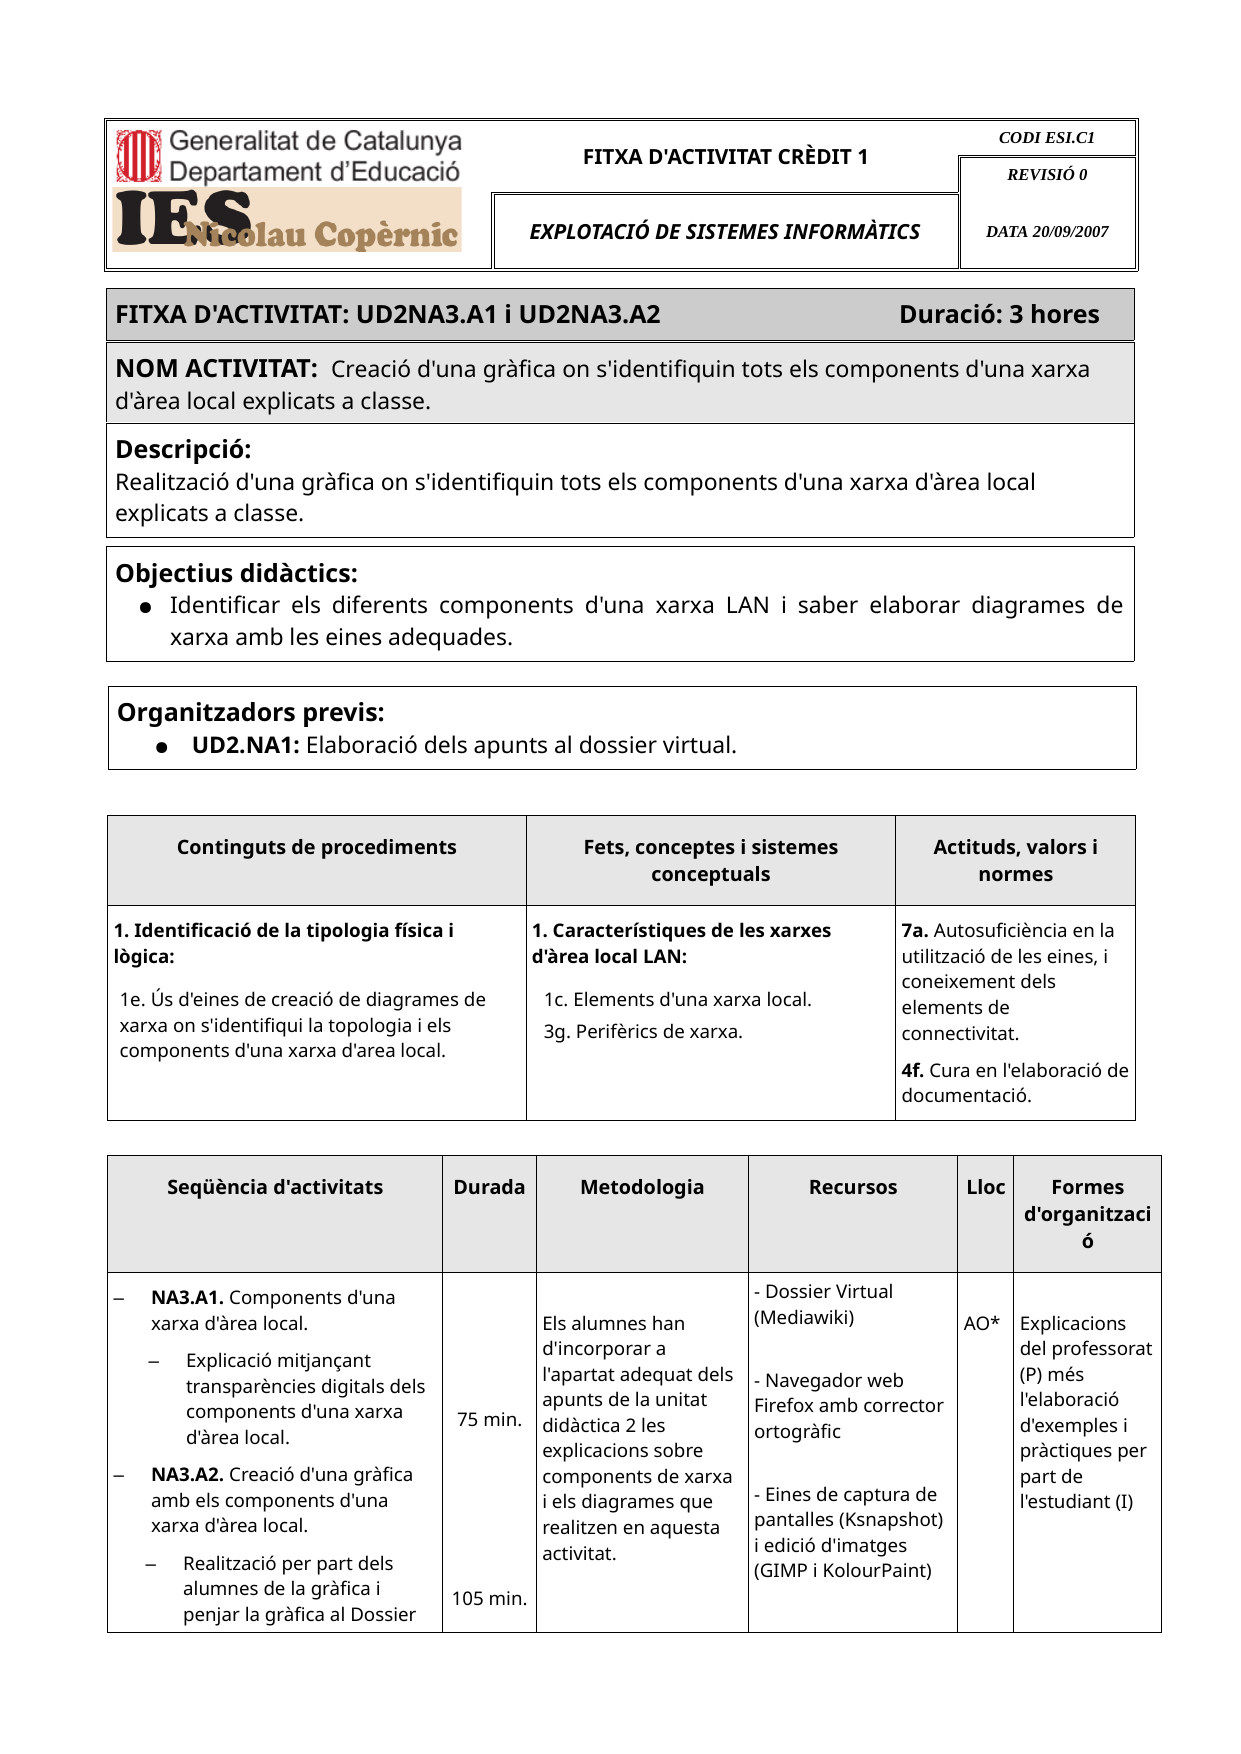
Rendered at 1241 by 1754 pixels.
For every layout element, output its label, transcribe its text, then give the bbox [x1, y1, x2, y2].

table_header Durada [443, 1156, 536, 1272]
table_header Continguts de procediments [108, 816, 526, 905]
text NOM ACTIVITAT: Creació d'una gràfica on s'identifiquin tots els components d'una xarxa d'àrea local explicats a classe. [115, 351, 1125, 416]
table_header Lloc [958, 1156, 1013, 1272]
table_cell 1. Característiques de les xarxes d'àrea local LAN: 1c. Elements d'una xarxa local. 3g. Perifèrics de xarxa. [527, 906, 895, 1120]
table_cell NA3.A1. Components d'una xarxa d'àrea local. Explicació mitjançant transparències digitals dels components d'una xarxa d'àrea local. NA3.A2. Creació d'una gràfica amb els components d'una xarxa d'àrea local. Realització per part dels alumnes de la gràfica i penjar la gràfica al Dossier [108, 1273, 442, 1632]
text Organitzadors previs: [117, 695, 1127, 729]
table_header Recursos [749, 1156, 957, 1272]
table_cell 75 min. 105 min. [443, 1273, 536, 1632]
table_cell Explicacions del professorat (P) més l'elaboració d'exemples i pràctiques per part de l'estudiant (I) [1014, 1273, 1161, 1632]
table_header [107, 121, 492, 268]
list UD2.NA1: Elaboració dels apunts al dossier virtual. [154, 729, 1127, 760]
table_header Formes d'organització [1014, 1156, 1161, 1272]
table_header FITXA D'ACTIVITAT CRÈDIT 1 [493, 121, 959, 192]
table_header Fets, conceptes i sistemes conceptuals [527, 816, 895, 905]
table_cell 1. Identificació de la tipologia física i lògica: 1e. Ús d'eines de creació de diagrames de xarxa on s'identifiqui la topologia i els components d'una xarxa d'area local. [108, 906, 526, 1120]
table_cell DATA 20/09/2007 [961, 192, 1135, 268]
table_header Metodologia [537, 1156, 748, 1272]
table_header CODI ESI.C1 [959, 121, 1135, 155]
table_cell - Dossier Virtual (Mediawiki) - Navegador web Firefox amb corrector ortogràfic - Eines de captura de pantalles (Ksnapshot) i edició d'imatges (GIMP i KolourPaint) [749, 1273, 957, 1632]
table_header Seqüència d'activitats [108, 1156, 442, 1272]
text FITXA D'ACTIVITAT: UD2NA3.A1 i UD2NA3.A2 Duració: 3 hores [115, 297, 1125, 331]
table_cell 7a. Autosuficiència en la utilització de les eines, i coneixement dels elements de connectivitat. 4f. Cura en l'elaboració de documentació. [896, 906, 1135, 1120]
table_header Actituds, valors i normes [896, 816, 1135, 905]
text Objectius didàctics: [115, 555, 1125, 589]
text Descripció: [115, 431, 1125, 465]
table_cell REVISIÓ 0 [961, 158, 1135, 192]
text Realització d'una gràfica on s'identifiquin tots els components d'una xarxa d'àrea local explicats a classe. [115, 465, 1125, 528]
table_cell AO* [958, 1273, 1013, 1632]
table_cell Els alumnes han d'incorporar a l'apartat adequat dels apunts de la unitat didàctica 2 les explicacions sobre components de xarxa i els diagrames que realitzen en aquesta activitat. [537, 1273, 748, 1632]
picture [112, 124, 466, 252]
list Identificar els diferents components d'una xarxa LAN i saber elaborar diagrames de xarxa amb les eines adequades. [138, 589, 1125, 652]
table_cell EXPLOTACIÓ DE SISTEMES INFORMÀTICS [495, 195, 958, 268]
